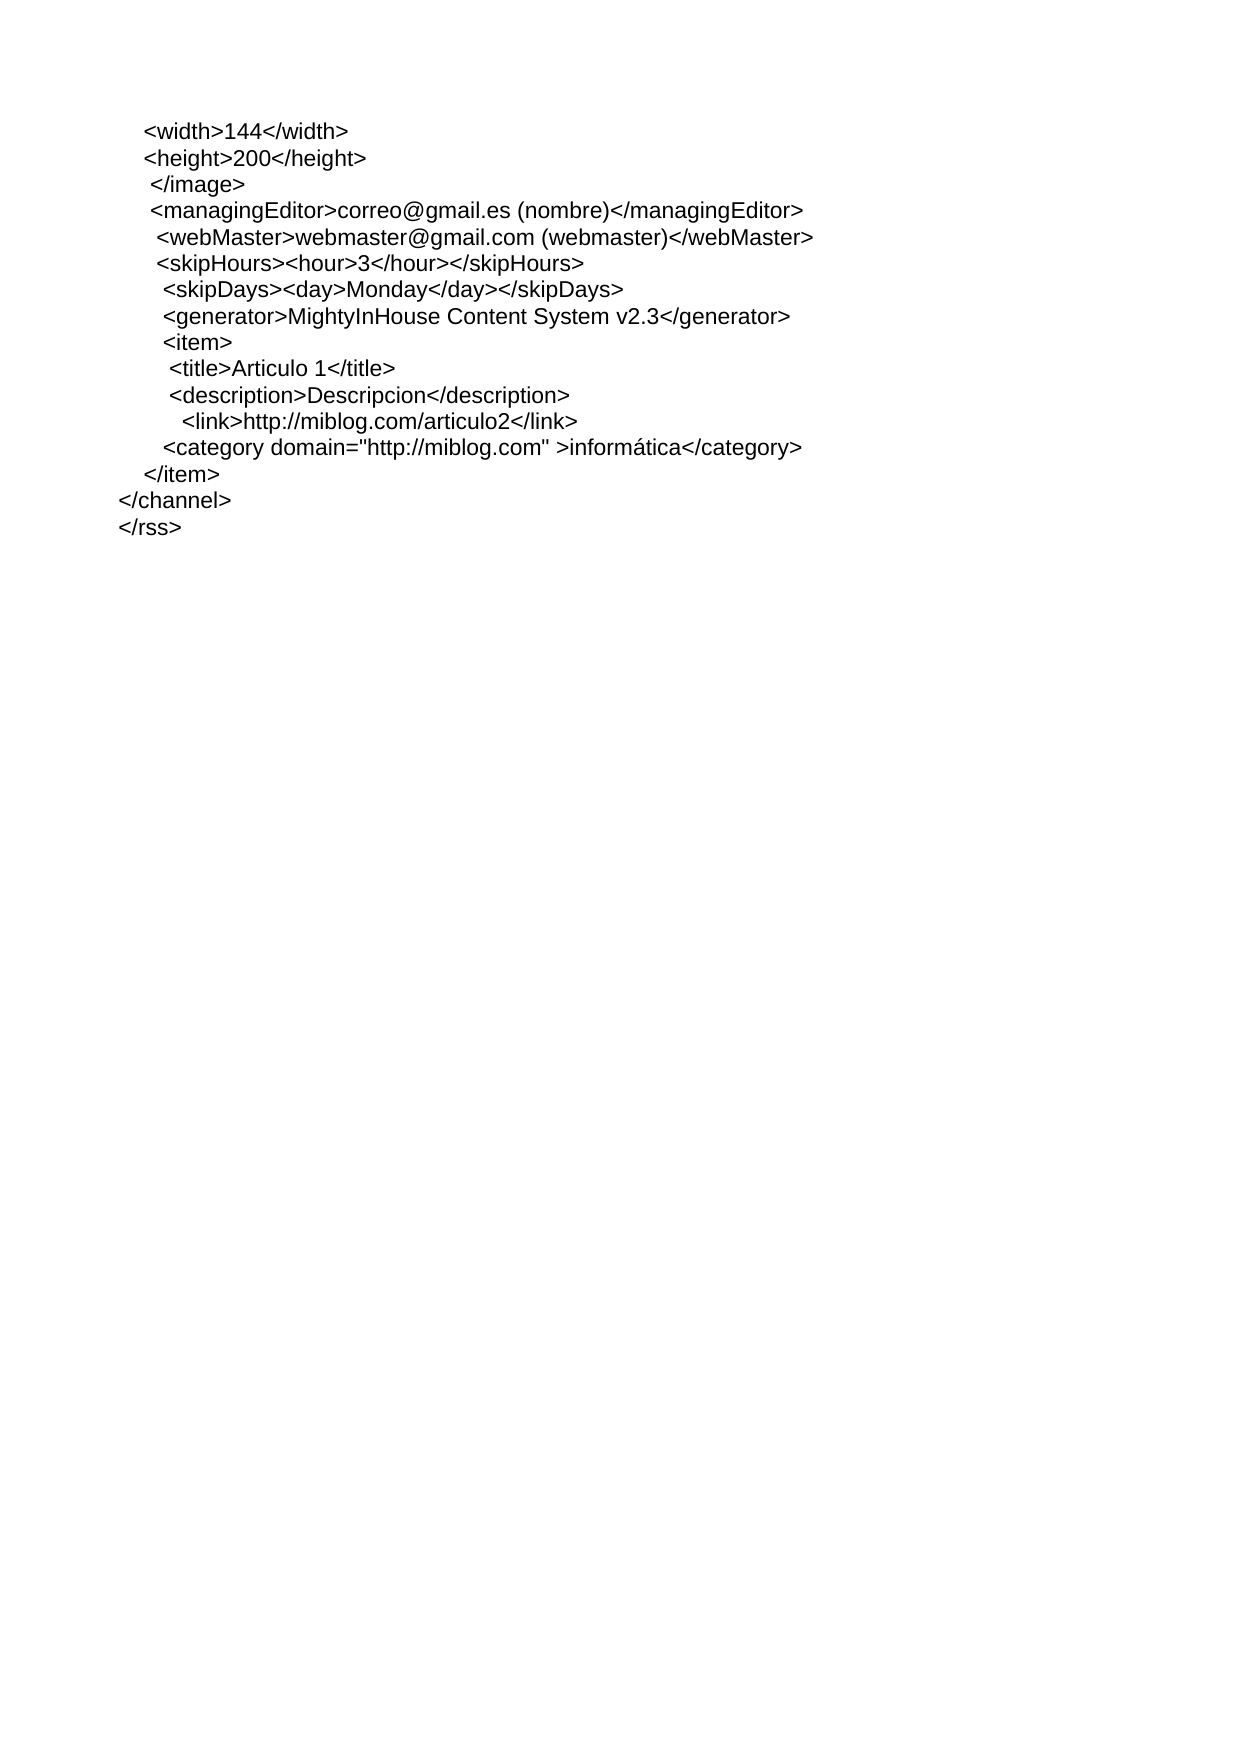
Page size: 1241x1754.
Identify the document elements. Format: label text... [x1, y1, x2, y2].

text <title>Articulo 1</title> [118, 355, 1122, 382]
text </channel> [118, 487, 1122, 513]
text <item> [118, 329, 1122, 355]
text <width>144</width> [118, 118, 1122, 144]
text <webMaster>webmaster@gmail.com (webmaster)</webMaster> [118, 223, 1122, 250]
text <link>http://miblog.com/articulo2</link> [118, 408, 1122, 434]
text <generator>MightyInHouse Content System v2.3</generator> [118, 303, 1122, 329]
text <skipHours><hour>3</hour></skipHours> [118, 250, 1122, 276]
text <skipDays><day>Monday</day></skipDays> [118, 276, 1122, 303]
text <managingEditor>correo@gmail.es (nombre)</managingEditor> [118, 197, 1122, 223]
text </rss> [118, 513, 1122, 540]
text </item> [118, 461, 1122, 487]
text <description>Descripcion</description> [118, 382, 1122, 408]
text </image> [118, 171, 1122, 197]
text <category domain="http://miblog.com" >informática</category> [118, 434, 1122, 461]
text <height>200</height> [118, 144, 1122, 171]
